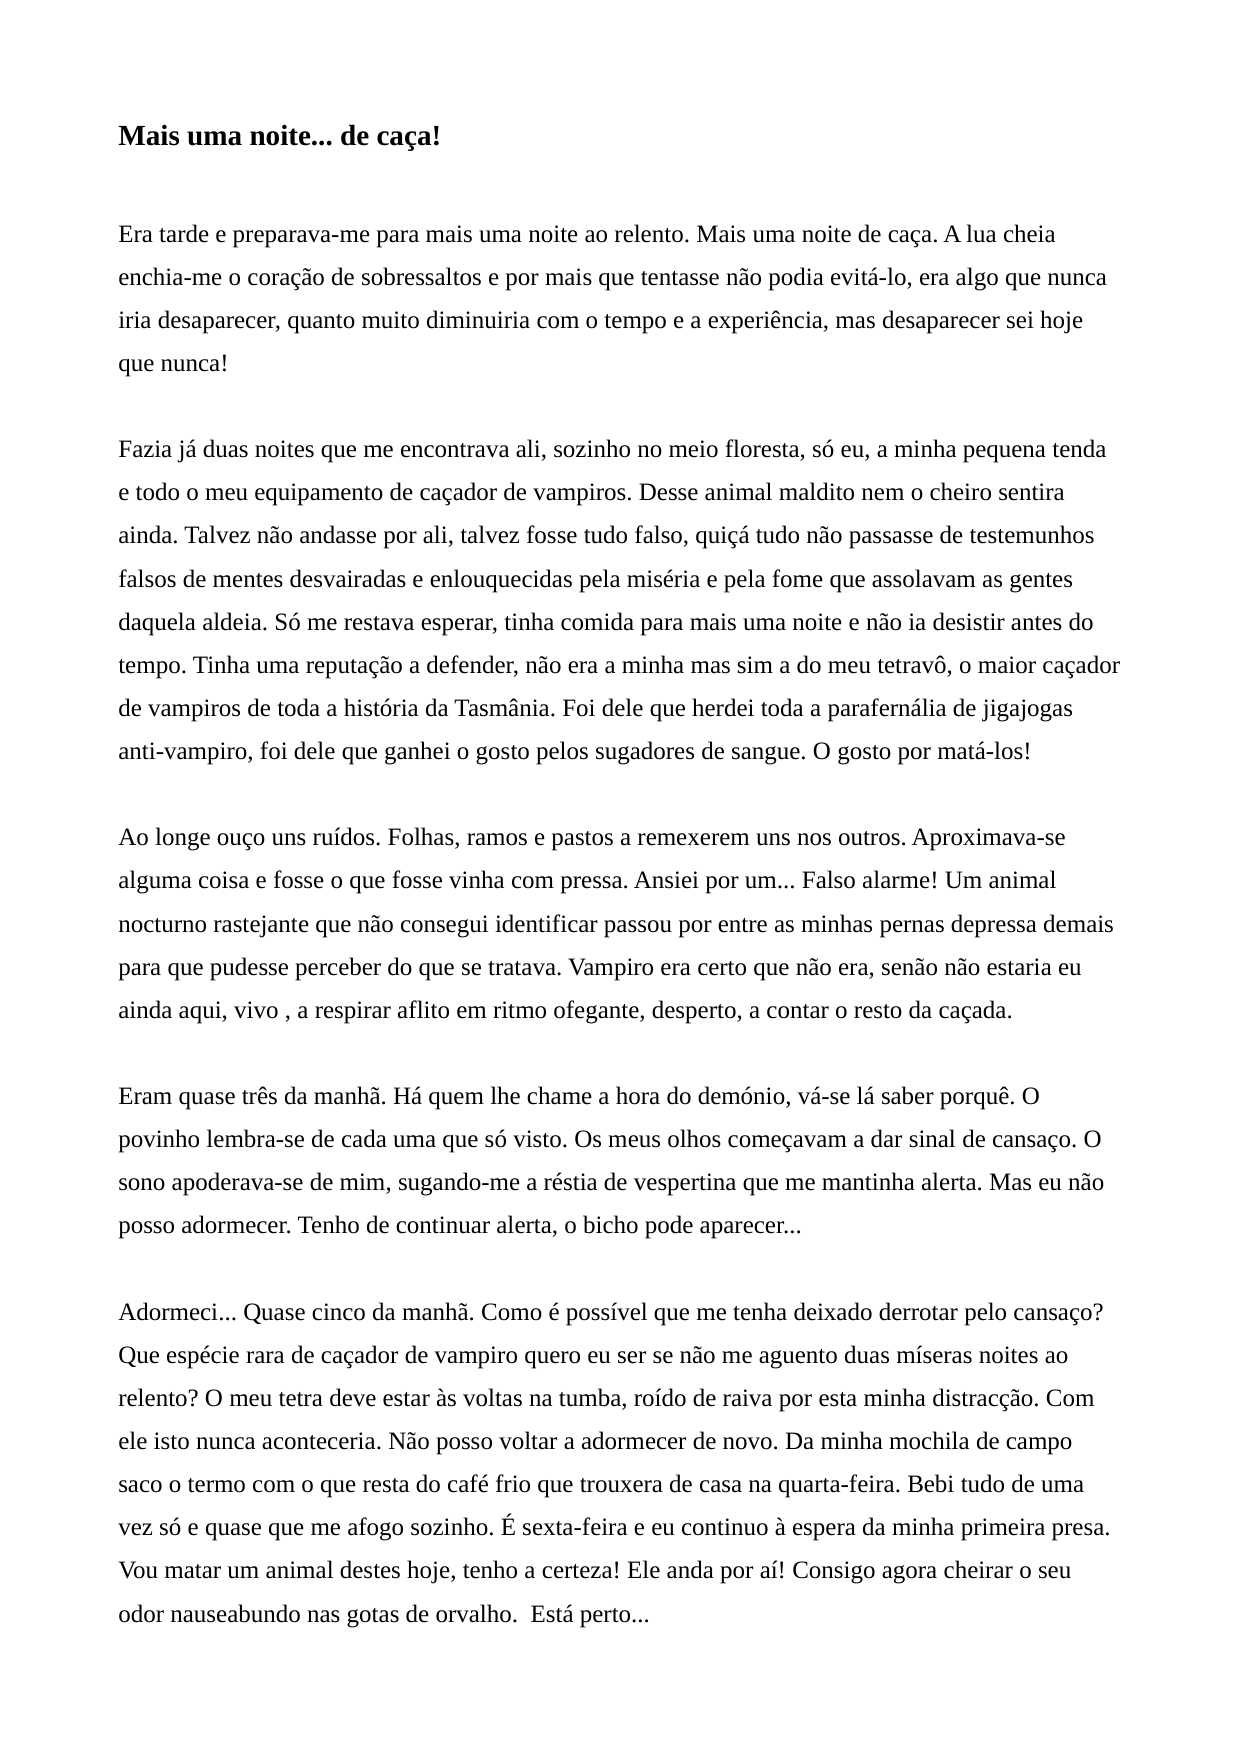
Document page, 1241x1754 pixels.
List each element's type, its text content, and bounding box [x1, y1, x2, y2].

text Eram quase três da manhã. Há quem lhe chame a hora do demónio, vá-se lá saber porquê. O povinho lembra-se de cada uma que só visto. Os meus olhos começavam a dar sinal de cansaço. O sono apoderava-se de mim, sugando-me a réstia de vespertina que me mantinha alerta. Mas eu não posso adormecer. Tenho de continuar alerta, o bicho pode aparecer... [118, 1081, 1122, 1239]
text Adormeci... Quase cinco da manhã. Como é possível que me tenha deixado derrotar pelo cansaço? Que espécie rara de caçador de vampiro quero eu ser se não me aguento duas míseras noites ao relento? O meu tetra deve estar às voltas na tumba, roído de raiva por esta minha distracção. Com ele isto nunca aconteceria. Não posso voltar a adormecer de novo. Da minha mochila de campo saco o termo com o que resta do café frio que trouxera de casa na quarta-feira. Bebi tudo de uma vez só e quase que me afogo sozinho. É sexta-feira e eu continuo à espera da minha primeira presa. Vou matar um animal destes hoje, tenho a certeza! Ele anda por aí! Consigo agora cheirar o seu odor nauseabundo nas gotas de orvalho. Está perto... [118, 1297, 1122, 1627]
text Mais uma noite... de caça! [118, 118, 1122, 152]
text Era tarde e preparava-me para mais uma noite ao relento. Mais uma noite de caça. A lua cheia enchia-me o coração de sobressaltos e por mais que tentasse não podia evitá-lo, era algo que nunca iria desaparecer, quanto muito diminuiria com o tempo e a experiência, mas desaparecer sei hoje que nunca! [118, 219, 1122, 377]
text Ao longe ouço uns ruídos. Folhas, ramos e pastos a remexerem uns nos outros. Aproximava-se alguma coisa e fosse o que fosse vinha com pressa. Ansiei por um... Falso alarme! Um animal nocturno rastejante que não consegui identificar passou por entre as minhas pernas depressa demais para que pudesse perceber do que se tratava. Vampiro era certo que não era, senão não estaria eu ainda aqui, vivo , a respirar aflito em ritmo ofegante, desperto, a contar o resto da caçada. [118, 822, 1122, 1024]
text Fazia já duas noites que me encontrava ali, sozinho no meio floresta, só eu, a minha pequena tenda e todo o meu equipamento de caçador de vampiros. Desse animal maldito nem o cheiro sentira ainda. Talvez não andasse por ali, talvez fosse tudo falso, quiçá tudo não passasse de testemunhos falsos de mentes desvairadas e enlouquecidas pela miséria e pela fome que assolavam as gentes daquela aldeia. Só me restava esperar, tinha comida para mais uma noite e não ia desistir antes do tempo. Tinha uma reputação a defender, não era a minha mas sim a do meu tetravô, o maior caçador de vampiros de toda a história da Tasmânia. Foi dele que herdei toda a parafernália de jigajogas anti-vampiro, foi dele que ganhei o gosto pelos sugadores de sangue. O gosto por matá-los! [118, 434, 1122, 765]
